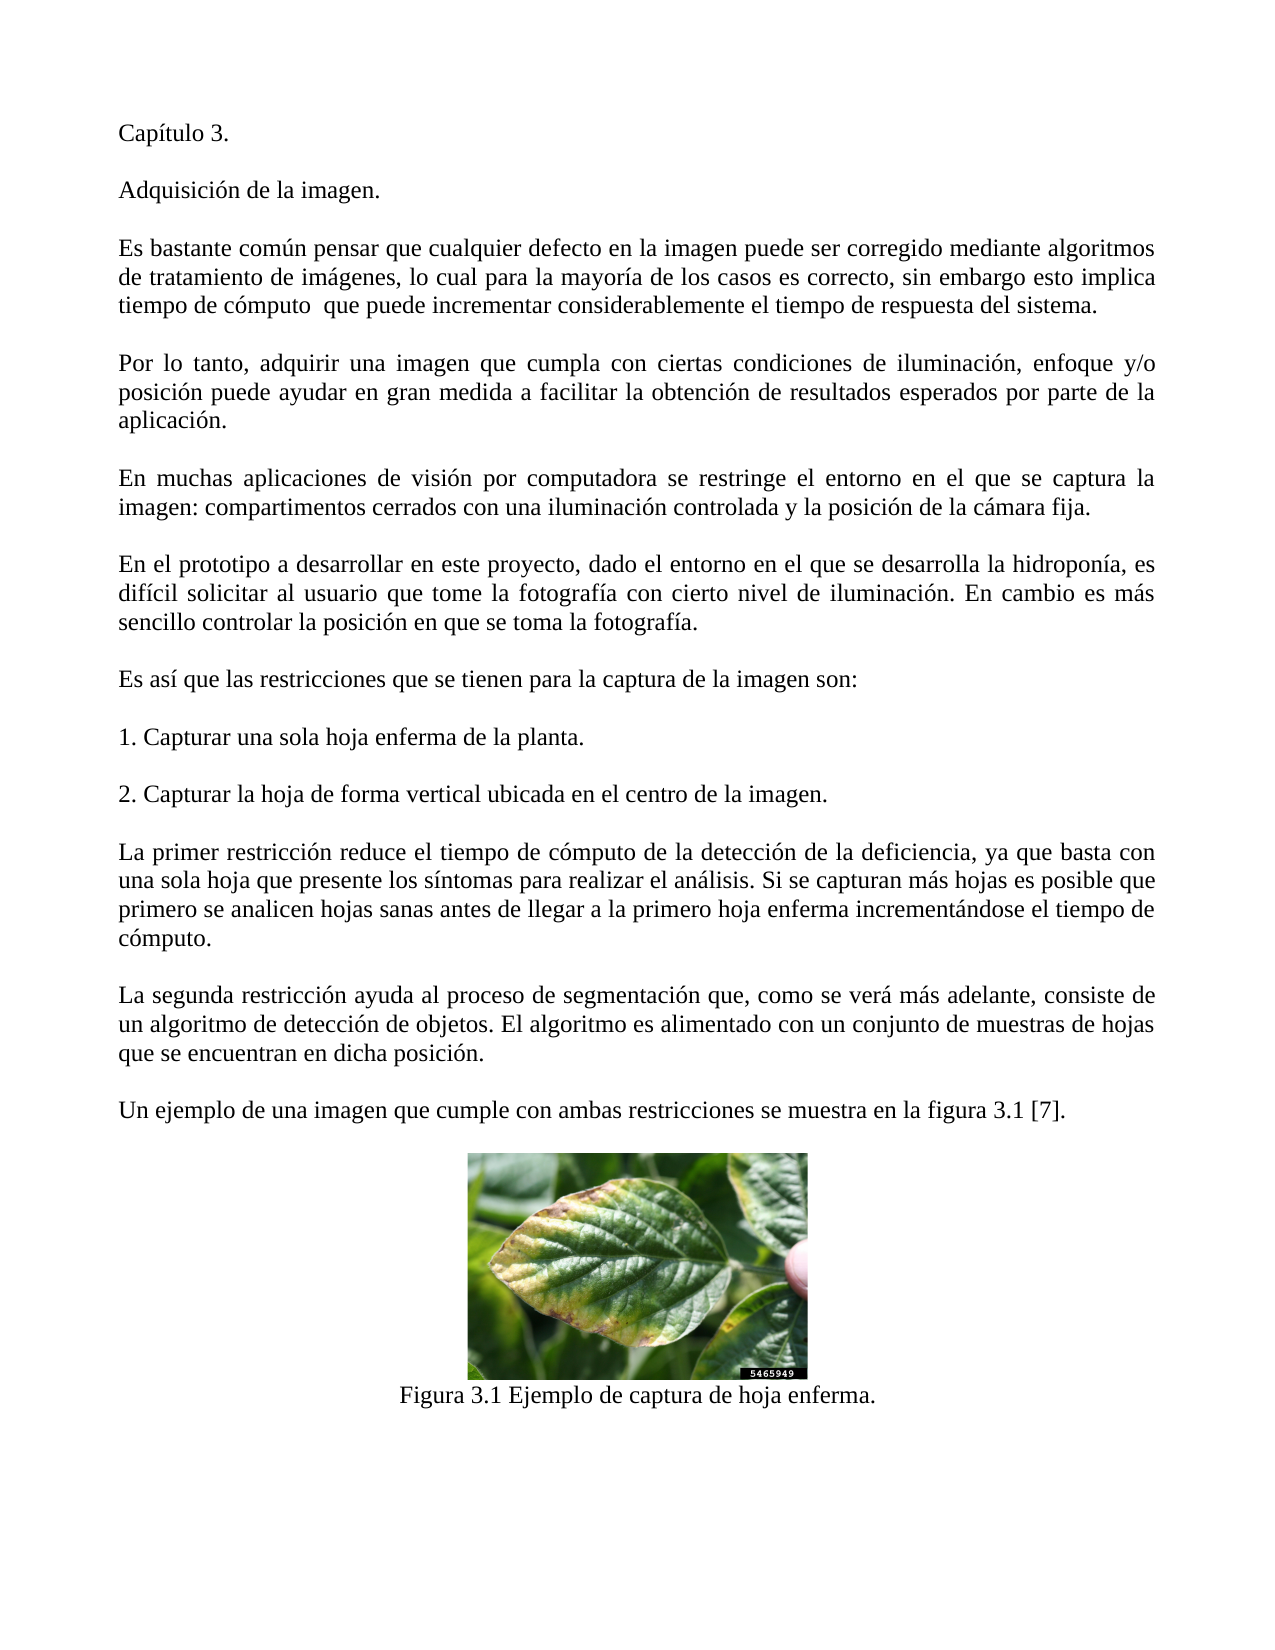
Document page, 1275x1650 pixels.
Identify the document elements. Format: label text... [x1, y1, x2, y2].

text 2. Capturar la hoja de forma vertical ubicada en el centro de la imagen. [118, 779, 1157, 808]
text La segunda restricción ayuda al proceso de segmentación que, como se verá más adelante, consiste de un algoritmo de detección de objetos. El algoritmo es alimentado con un conjunto de muestras de hojas que se encuentran en dicha posición. [118, 981, 1157, 1067]
text Adquisición de la imagen. [118, 176, 1157, 204]
text En muchas aplicaciones de visión por computadora se restringe el entorno en el que se captura la imagen: compartimentos cerrados con una iluminación controlada y la posición de la cámara fija. [118, 463, 1157, 521]
text Es así que las restricciones que se tienen para la captura de la imagen son: [118, 664, 1157, 693]
text Es bastante común pensar que cualquier defecto en la imagen puede ser corregido mediante algoritmos de tratamiento de imágenes, lo cual para la mayoría de los casos es correcto, sin embargo esto implica tiempo de cómputo que puede incrementar considerablemente el tiempo de respuesta del sistema. [118, 233, 1157, 319]
text Capítulo 3. [118, 118, 1157, 147]
text Un ejemplo de una imagen que cumple con ambas restricciones se muestra en la figura 3.1 [7]. [118, 1096, 1157, 1124]
text En el prototipo a desarrollar en este proyecto, dado el entorno en el que se desarrolla la hidroponía, es difícil solicitar al usuario que tome la fotografía con cierto nivel de iluminación. En cambio es más sencillo controlar la posición en que se toma la fotografía. [118, 549, 1157, 636]
text La primer restricción reduce el tiempo de cómputo de la detección de la deficiencia, ya que basta con una sola hoja que presente los síntomas para realizar el análisis. Si se capturan más hojas es posible que primero se analicen hojas sanas antes de llegar a la primero hoja enferma incrementándose el tiempo de cómputo. [118, 837, 1157, 952]
picture [467, 1153, 808, 1380]
text Por lo tanto, adquirir una imagen que cumpla con ciertas condiciones de iluminación, enfoque y/o posición puede ayudar en gran medida a facilitar la obtención de resultados esperados por parte de la aplicación. [118, 348, 1157, 434]
text 1. Capturar una sola hoja enferma de la planta. [118, 722, 1157, 751]
text Figura 3.1 Ejemplo de captura de hoja enferma. [118, 1153, 1157, 1409]
